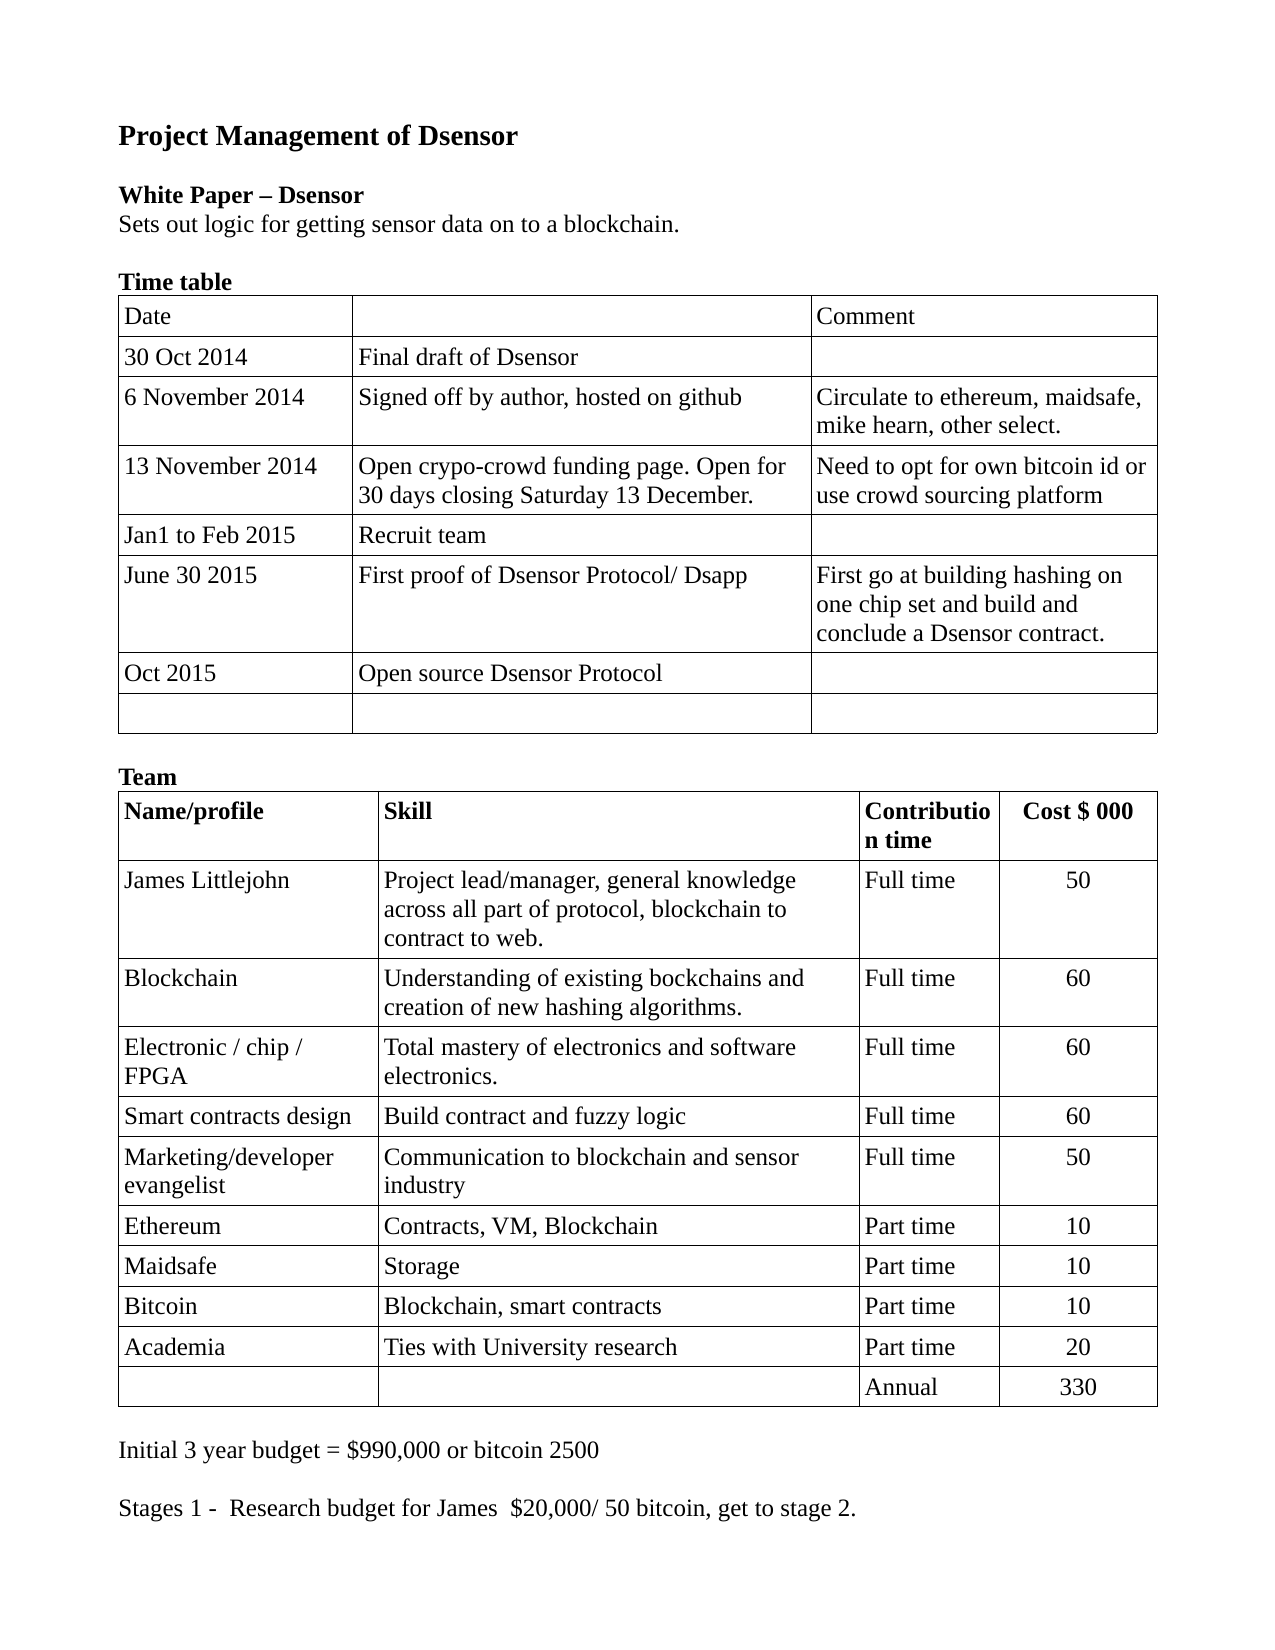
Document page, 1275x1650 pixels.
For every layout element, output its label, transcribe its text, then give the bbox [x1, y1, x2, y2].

table_cell June 30 2015 [119, 556, 352, 652]
table_cell 50 [1000, 861, 1157, 957]
table_cell Communication to blockchain and sensor industry [379, 1137, 859, 1205]
table_cell 50 [1000, 1137, 1157, 1205]
table_cell 10 [1000, 1287, 1157, 1326]
table_cell [812, 694, 1157, 733]
table_header [353, 296, 811, 336]
table_cell 60 [1000, 1027, 1157, 1096]
table_cell Annual [860, 1367, 999, 1406]
table_cell Blockchain [119, 959, 378, 1026]
table_cell Storage [379, 1246, 859, 1286]
table_cell Part time [860, 1327, 999, 1366]
table_cell Ties with University research [379, 1327, 859, 1366]
table_cell Ethereum [119, 1206, 378, 1245]
text Stages 1 - Research budget for James $20,000/ 50 bitcoin, get to stage 2. [118, 1493, 1157, 1522]
table_cell Open crypo-crowd funding page. Open for 30 days closing Saturday 13 December. [353, 446, 811, 514]
table_cell Final draft of Dsensor [353, 337, 811, 376]
table_cell 13 November 2014 [119, 446, 352, 514]
table_cell Full time [860, 959, 999, 1026]
table_cell Smart contracts design [119, 1097, 378, 1136]
table_cell Full time [860, 1097, 999, 1136]
table_cell Full time [860, 1027, 999, 1096]
table_cell Marketing/developer evangelist [119, 1137, 378, 1205]
text Sets out logic for getting sensor data on to a blockchain. [118, 209, 1157, 238]
table_cell [119, 1367, 378, 1406]
table_cell [812, 515, 1157, 554]
table_cell Understanding of existing bockchains and creation of new hashing algorithms. [379, 959, 859, 1026]
table_cell 60 [1000, 1097, 1157, 1136]
table_cell Open source Dsensor Protocol [353, 653, 811, 693]
table_cell Part time [860, 1206, 999, 1245]
text Project Management of Dsensor [118, 118, 1157, 152]
table_cell First go at building hashing on one chip set and build and conclude a Dsensor contract. [812, 556, 1157, 652]
table_cell 10 [1000, 1246, 1157, 1286]
table_cell Oct 2015 [119, 653, 352, 693]
table_header Cost $ 000 [1000, 792, 1157, 859]
table_cell Full time [860, 1137, 999, 1205]
table_cell Maidsafe [119, 1246, 378, 1286]
table_cell 330 [1000, 1367, 1157, 1406]
table_cell [812, 337, 1157, 376]
table_cell 30 Oct 2014 [119, 337, 352, 376]
table_cell Recruit team [353, 515, 811, 554]
table_cell Project lead/manager, general knowledge across all part of protocol, blockchain to contract to web. [379, 861, 859, 957]
text Team [118, 762, 1157, 791]
table_cell Jan1 to Feb 2015 [119, 515, 352, 554]
table_cell Blockchain, smart contracts [379, 1287, 859, 1326]
table_cell Circulate to ethereum, maidsafe, mike hearn, other select. [812, 377, 1157, 445]
table_cell Need to opt for own bitcoin id or use crowd sourcing platform [812, 446, 1157, 514]
table_header Name/profile [119, 792, 378, 859]
table_cell Total mastery of electronics and software electronics. [379, 1027, 859, 1096]
table_cell Part time [860, 1246, 999, 1286]
table_header Contribution time [860, 792, 999, 859]
text Initial 3 year budget = $990,000 or bitcoin 2500 [118, 1435, 1157, 1464]
table_cell Academia [119, 1327, 378, 1366]
table_cell 20 [1000, 1327, 1157, 1366]
table_cell Build contract and fuzzy logic [379, 1097, 859, 1136]
table_cell 6 November 2014 [119, 377, 352, 445]
table_header Skill [379, 792, 859, 859]
table_cell [119, 694, 352, 733]
table_cell First proof of Dsensor Protocol/ Dsapp [353, 556, 811, 652]
table_cell Contracts, VM, Blockchain [379, 1206, 859, 1245]
table_header Comment [812, 296, 1157, 336]
table_cell 10 [1000, 1206, 1157, 1245]
table_cell Bitcoin [119, 1287, 378, 1326]
table_header Date [119, 296, 352, 336]
table_cell James Littlejohn [119, 861, 378, 957]
table_cell Full time [860, 861, 999, 957]
table_cell Signed off by author, hosted on github [353, 377, 811, 445]
table_cell [353, 694, 811, 733]
table_cell [812, 653, 1157, 693]
table_cell Part time [860, 1287, 999, 1326]
text White Paper – Dsensor [118, 180, 1157, 209]
table_cell 60 [1000, 959, 1157, 1026]
table_cell [379, 1367, 859, 1406]
table_cell Electronic / chip / FPGA [119, 1027, 378, 1096]
text Time table [118, 267, 1157, 295]
